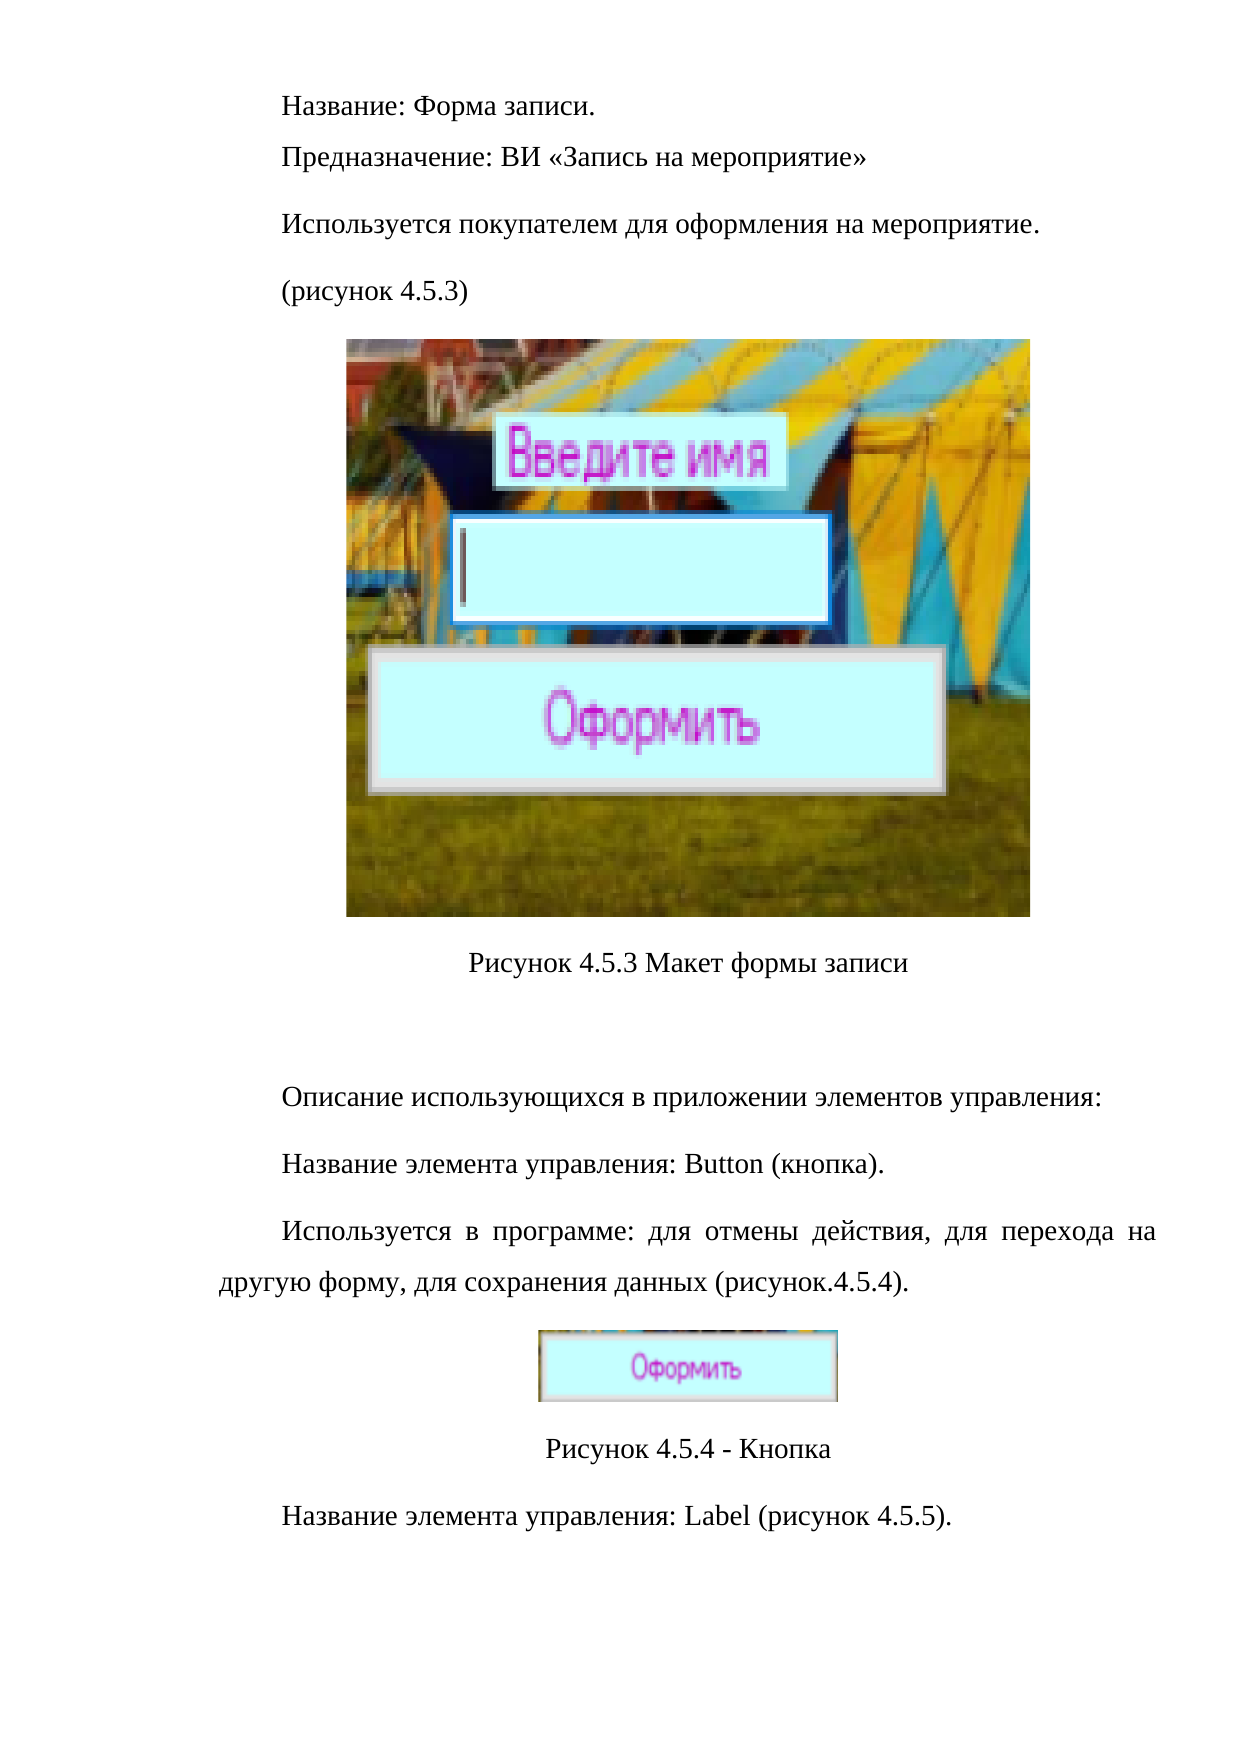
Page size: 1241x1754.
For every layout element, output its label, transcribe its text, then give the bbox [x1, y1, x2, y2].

text Рисунок 4.5.4 - Кнопка [219, 1431, 1157, 1464]
text Предназначение: ВИ «Запись на мероприятие» [219, 139, 1157, 172]
text Название элемента управления: Label (рисунок 4.5.5). [219, 1498, 1157, 1531]
text Описание использующихся в приложении элементов управления: [219, 1079, 1157, 1113]
picture [346, 339, 1031, 917]
picture [538, 1330, 838, 1402]
text Рисунок 4.5.3 Макет формы записи [219, 946, 1157, 979]
text Название: Форма записи. [219, 88, 1157, 122]
text (рисунок 4.5.3) [219, 273, 1157, 306]
text Используется покупателем для оформления на мероприятие. [219, 206, 1157, 239]
text Название элемента управления: Button (кнопка). [219, 1146, 1157, 1180]
text Используется в программе: для отмены действия, для перехода на другую форму, для сохранения данных (рисунок.4.5.4). [219, 1213, 1157, 1297]
